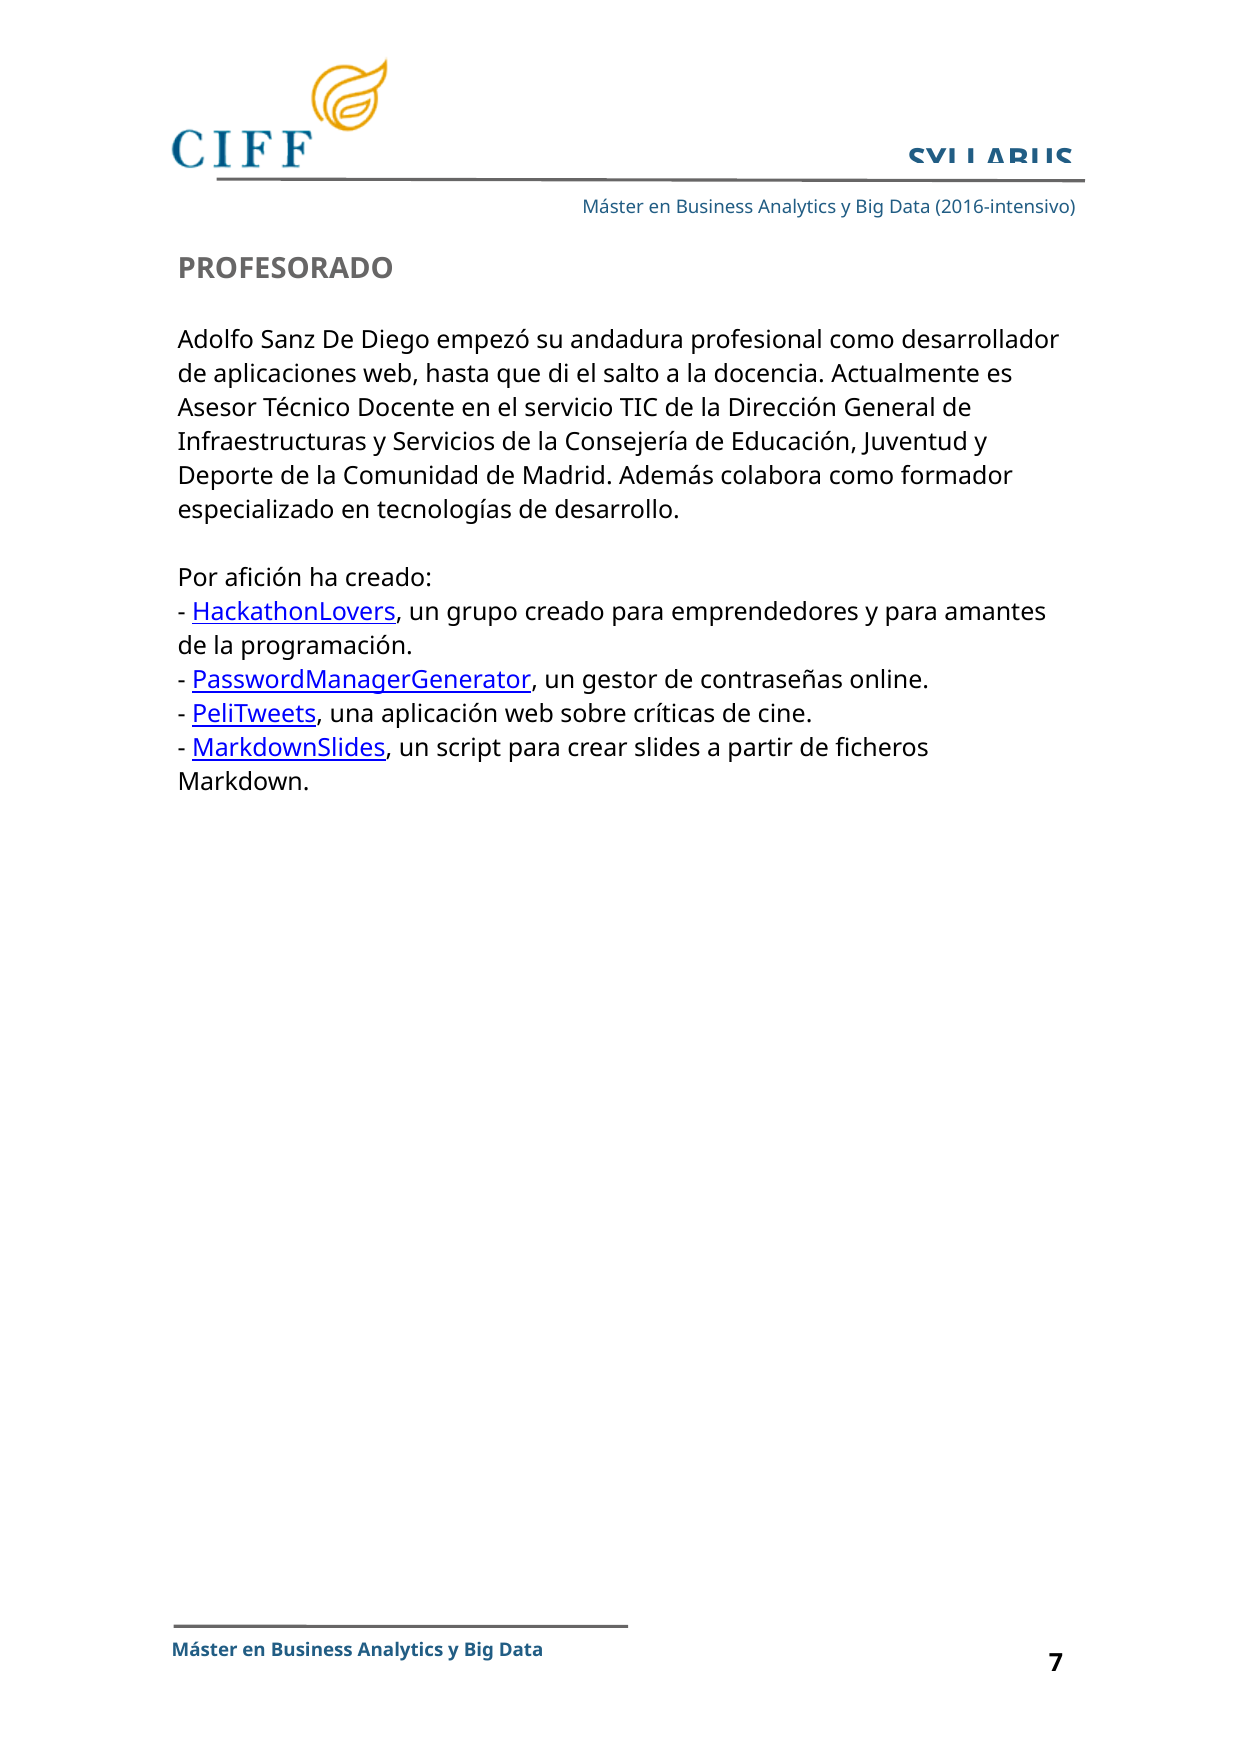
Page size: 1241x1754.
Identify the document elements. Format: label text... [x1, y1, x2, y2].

text - PasswordManagerGenerator, un gestor de contraseñas online. [177, 662, 1063, 696]
text Por afición ha creado: [177, 560, 1063, 594]
text - HackathonLovers, un grupo creado para emprendedores y para amantes de la programación. [177, 594, 1063, 662]
text - PeliTweets, una aplicación web sobre críticas de cine. [177, 696, 1063, 730]
text Adolfo Sanz De Diego empezó su andadura profesional como desarrollador de aplicaciones web, hasta que di el salto a la docencia. Actualmente es Asesor Técnico Docente en el servicio TIC de la Dirección General de Infraestructuras y Servicios de la Consejería de Educación, Juventud y Deporte de la Comunidad de Madrid. Además colabora como formador especializado en tecnologías de desarrollo. [177, 321, 1063, 526]
picture [164, 52, 402, 192]
text - MarkdownSlides, un script para crear slides a partir de ficheros Markdown. [177, 730, 1063, 798]
subtitle PROFESORADO [177, 247, 1063, 287]
